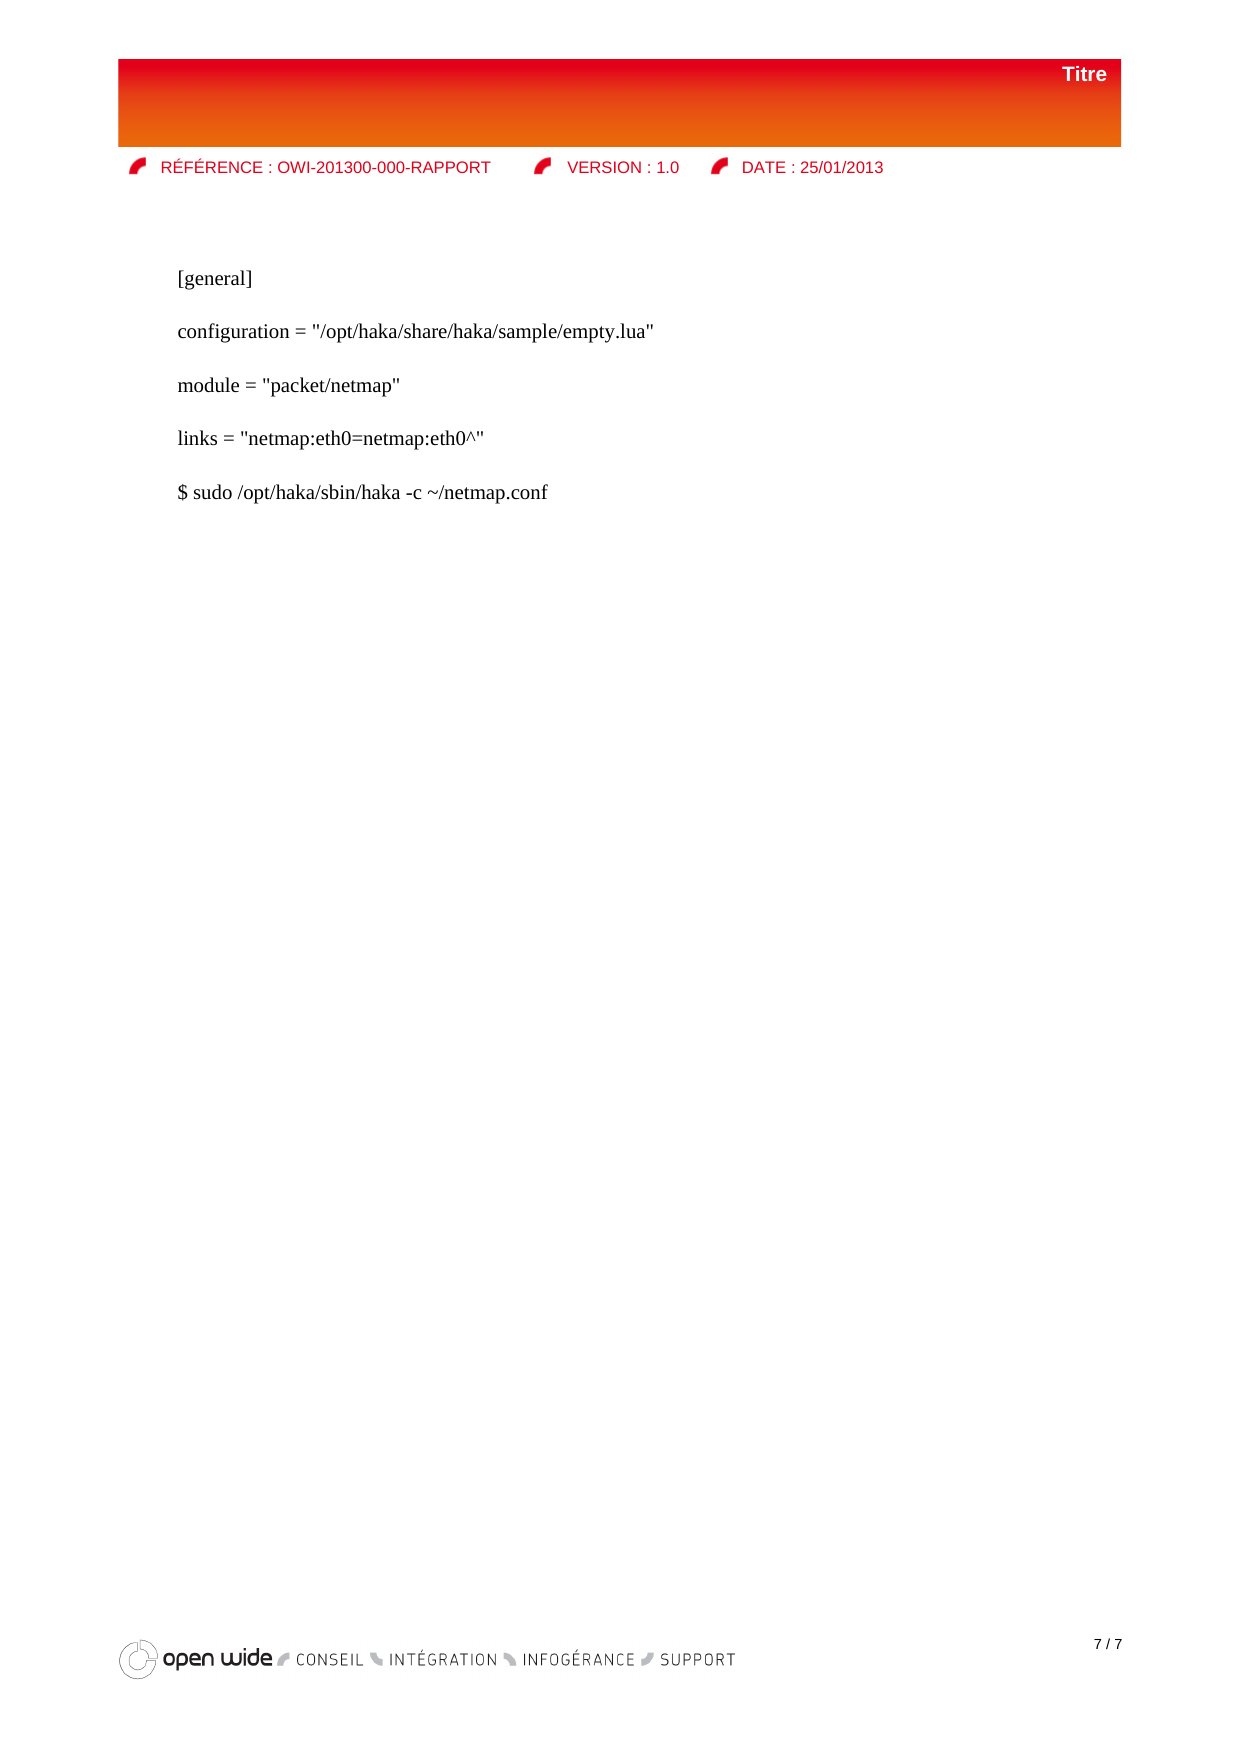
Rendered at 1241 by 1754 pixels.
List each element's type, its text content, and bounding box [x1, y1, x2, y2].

text [general] [177, 266, 1063, 290]
picture [531, 153, 555, 177]
text links = "netmap:eth0=netmap:eth0^" [177, 426, 1063, 450]
picture [708, 153, 732, 177]
text configuration = "/opt/haka/share/haka/sample/empty.lua" [177, 319, 1063, 343]
text module = "packet/netmap" [177, 373, 1063, 397]
picture [126, 153, 150, 177]
text $ sudo /opt/haka/sbin/haka -c ~/netmap.conf [177, 480, 1063, 504]
